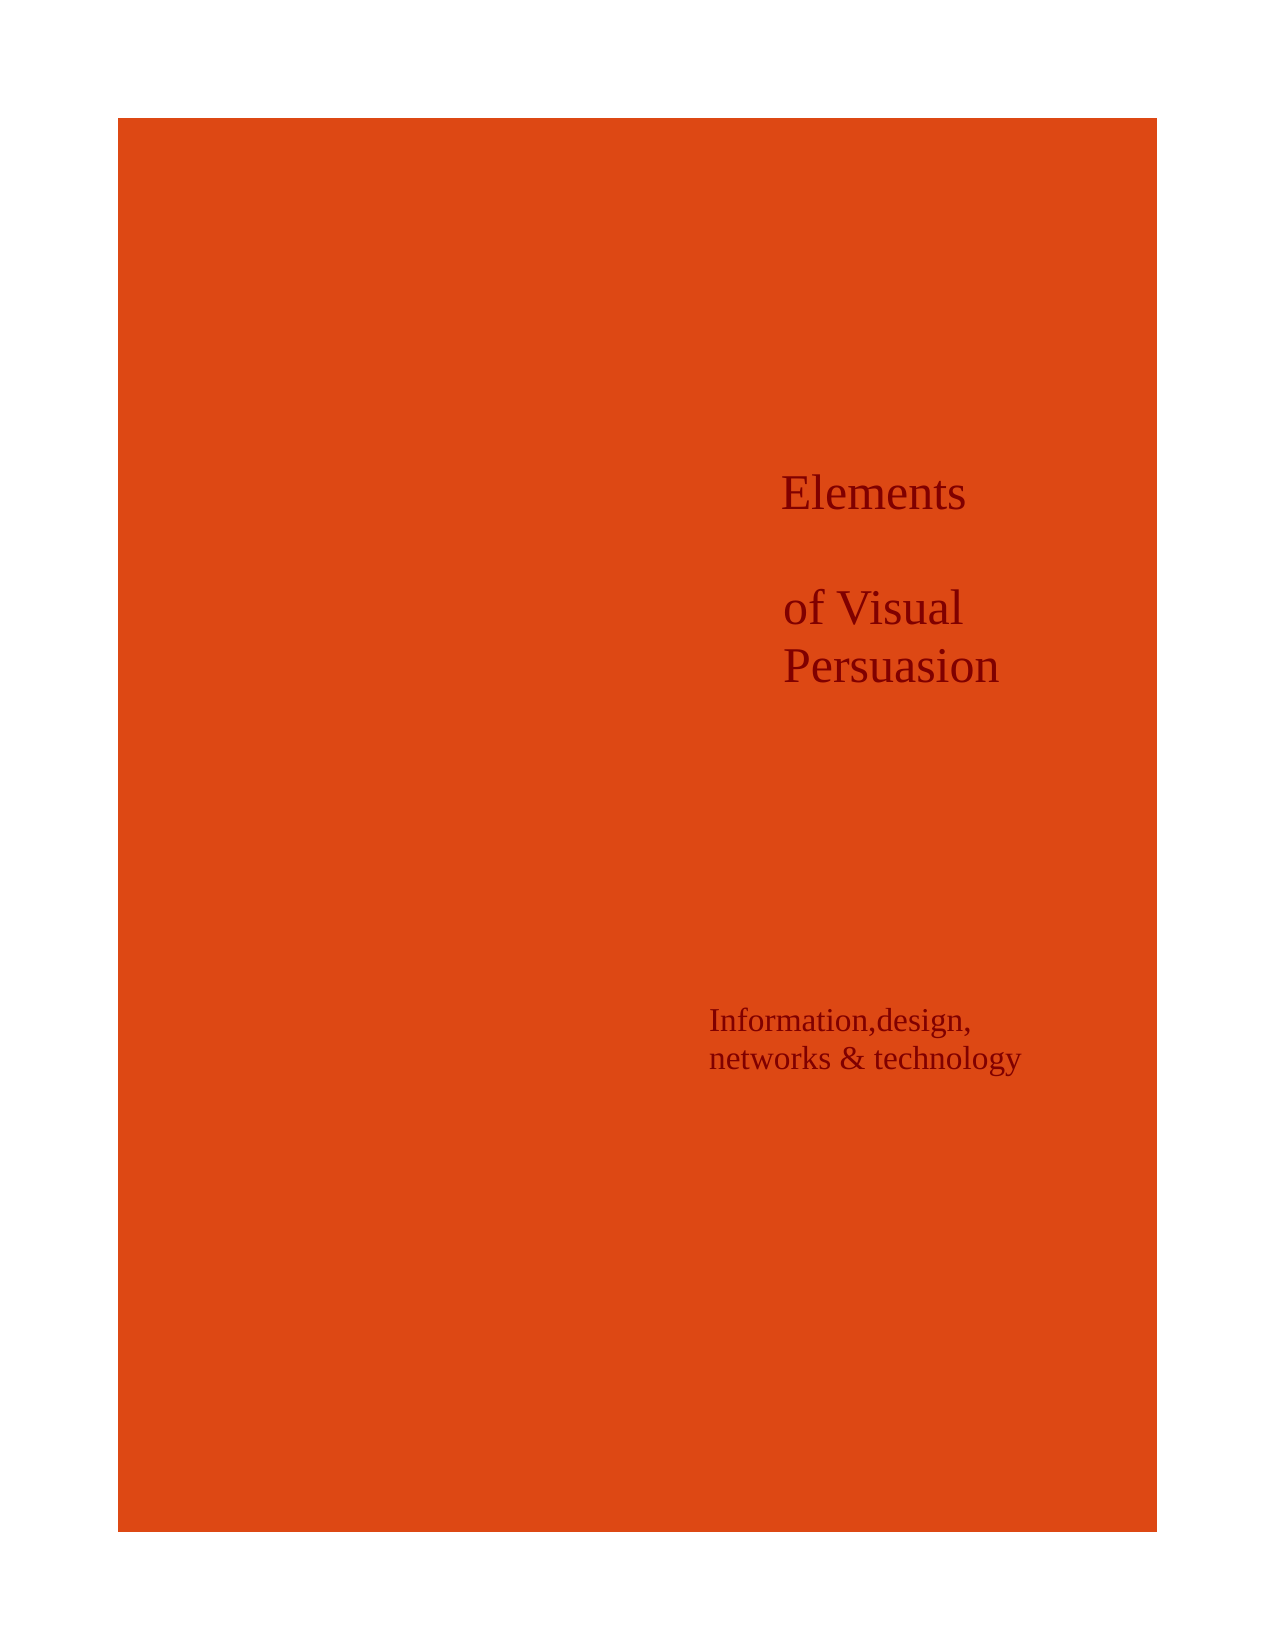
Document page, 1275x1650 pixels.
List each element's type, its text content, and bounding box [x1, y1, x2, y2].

text Information,design, [118, 1000, 1157, 1038]
text networks & technology [118, 1038, 1157, 1076]
text Elements [118, 463, 1157, 521]
text of Visual [118, 521, 1157, 636]
text Persuasion [118, 636, 1157, 693]
